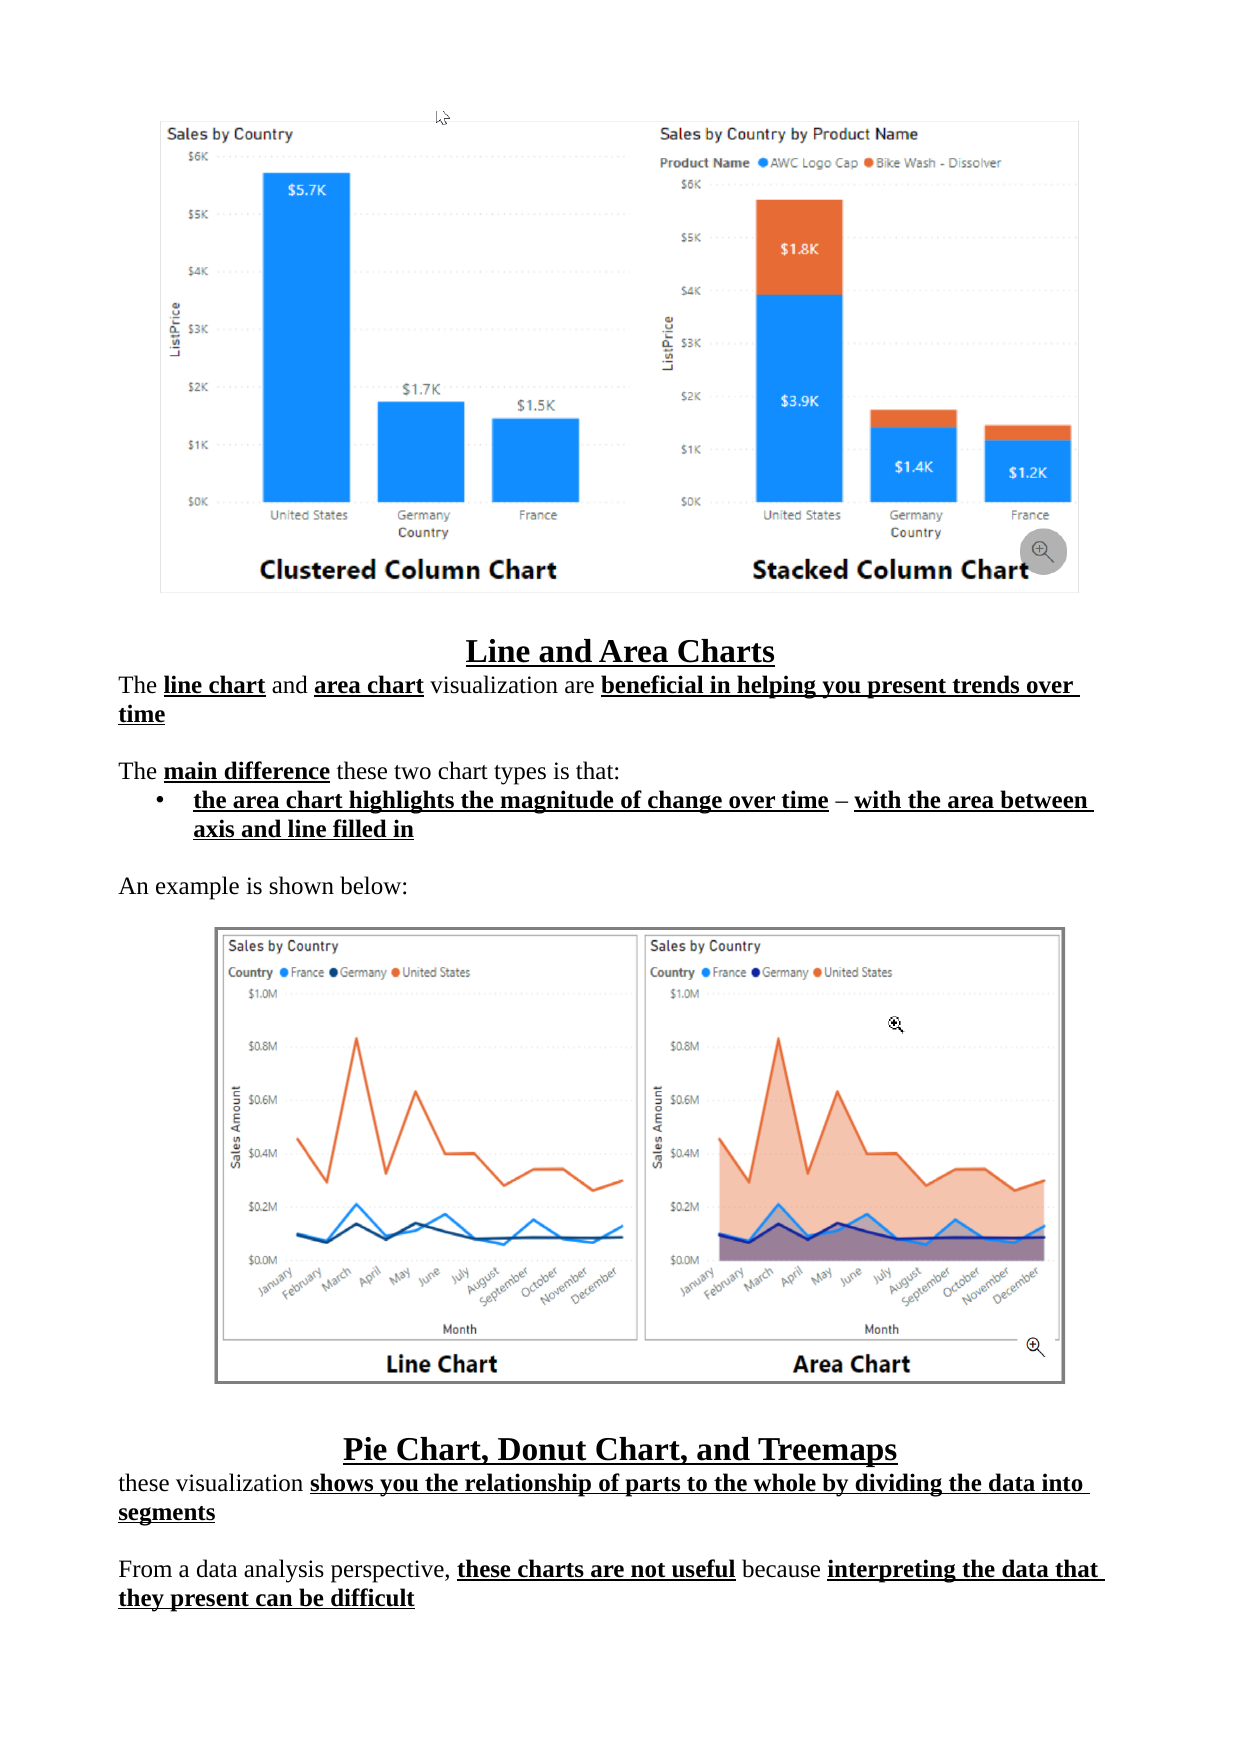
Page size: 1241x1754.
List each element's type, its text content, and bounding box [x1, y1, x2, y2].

text Line and Area Charts [118, 632, 1122, 670]
text An example is shown below: [118, 871, 1122, 900]
picture [152, 111, 1089, 603]
text Pie Chart, Donut Chart, and Treemaps [118, 1429, 1122, 1468]
list the area chart highlights the magnitude of change over time – with the area between axis and line filled in [156, 785, 1122, 843]
text these visualization shows you the relationship of parts to the whole by dividing the data into segments [118, 1468, 1122, 1525]
text The line chart and area chart visualization are beneficial in helping you present trends over time [118, 670, 1122, 728]
text From a data analysis perspective, these charts are not useful because interpreting the data that they present can be difficult [118, 1554, 1122, 1612]
text The main difference these two chart types is that: [118, 756, 1122, 785]
picture [202, 913, 1076, 1401]
